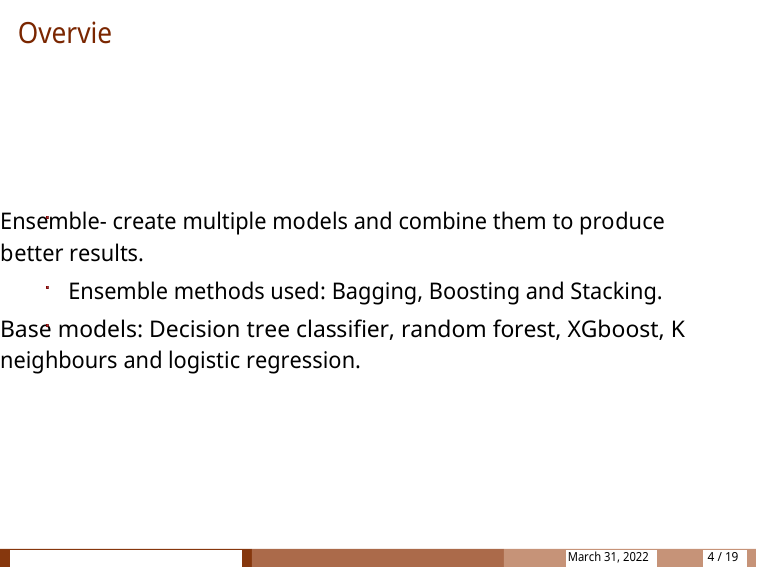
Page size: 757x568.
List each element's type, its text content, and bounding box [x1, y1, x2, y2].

text Ensemble- create multiple models and combine them to produce better results. [0, 205, 732, 268]
text Base models: Decision tree classifier, random forest, XGboost, K neighbours and logistic regression. [0, 313, 738, 376]
text Ensemble methods used: Bagging, Boosting and Stacking. [68, 275, 756, 306]
